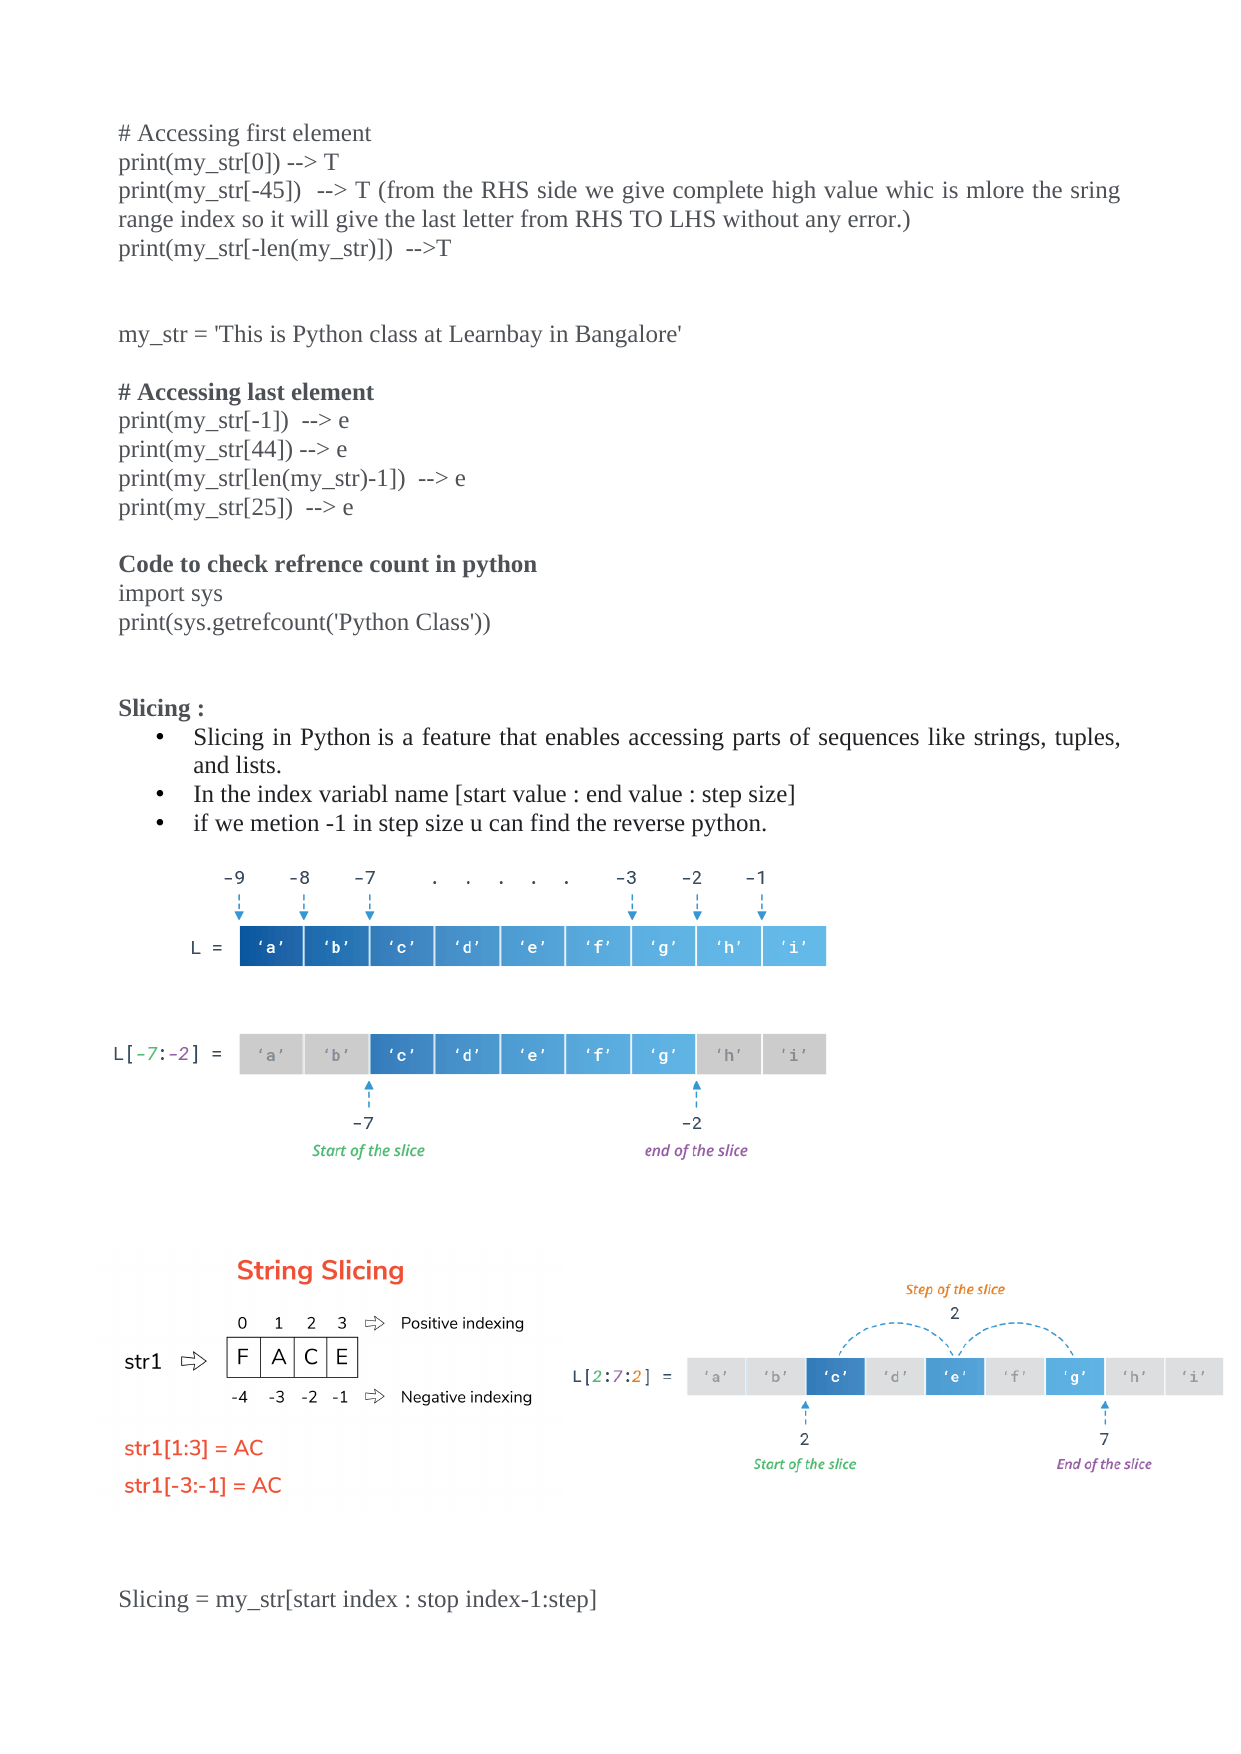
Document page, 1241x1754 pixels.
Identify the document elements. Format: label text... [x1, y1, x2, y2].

picture [572, 1268, 1224, 1490]
list Slicing in Python is a feature that enables accessing parts of sequences like strings, tuples, and lists. [156, 722, 1122, 779]
text Slicing = my_str[start index : stop index-1:step] [118, 1584, 1122, 1613]
text print(my_str[len(my_str)-1]) --> e [118, 463, 1122, 492]
list if we metion -1 in step size u can find the reverse python. [156, 808, 1122, 837]
text Slicing : [118, 693, 1122, 722]
text print(my_str[-len(my_str)]) -->T [118, 233, 1122, 262]
text print(sys.getrefcount('Python Class')) [118, 607, 1122, 636]
text print(my_str[-1]) --> e [118, 406, 1122, 434]
text import sys [118, 578, 1122, 607]
text my_str = 'This is Python class at Learnbay in Bangalore' [118, 319, 1122, 348]
text print(my_str[25]) --> e [118, 492, 1122, 521]
picture [113, 850, 827, 1177]
text Code to check refrence count in python [118, 549, 1122, 578]
text print(my_str[0]) --> T [118, 147, 1122, 176]
picture [95, 1241, 563, 1519]
text # Accessing last element [118, 377, 1122, 406]
list In the index variabl name [start value : end value : step size] [156, 779, 1122, 808]
text # Accessing first element [118, 118, 1122, 147]
text print(my_str[44]) --> e [118, 434, 1122, 463]
text print(my_str[-45]) --> T (from the RHS side we give complete high value whic is mlore the sring range index so it will give the last letter from RHS TO LHS without any error.) [118, 176, 1122, 233]
